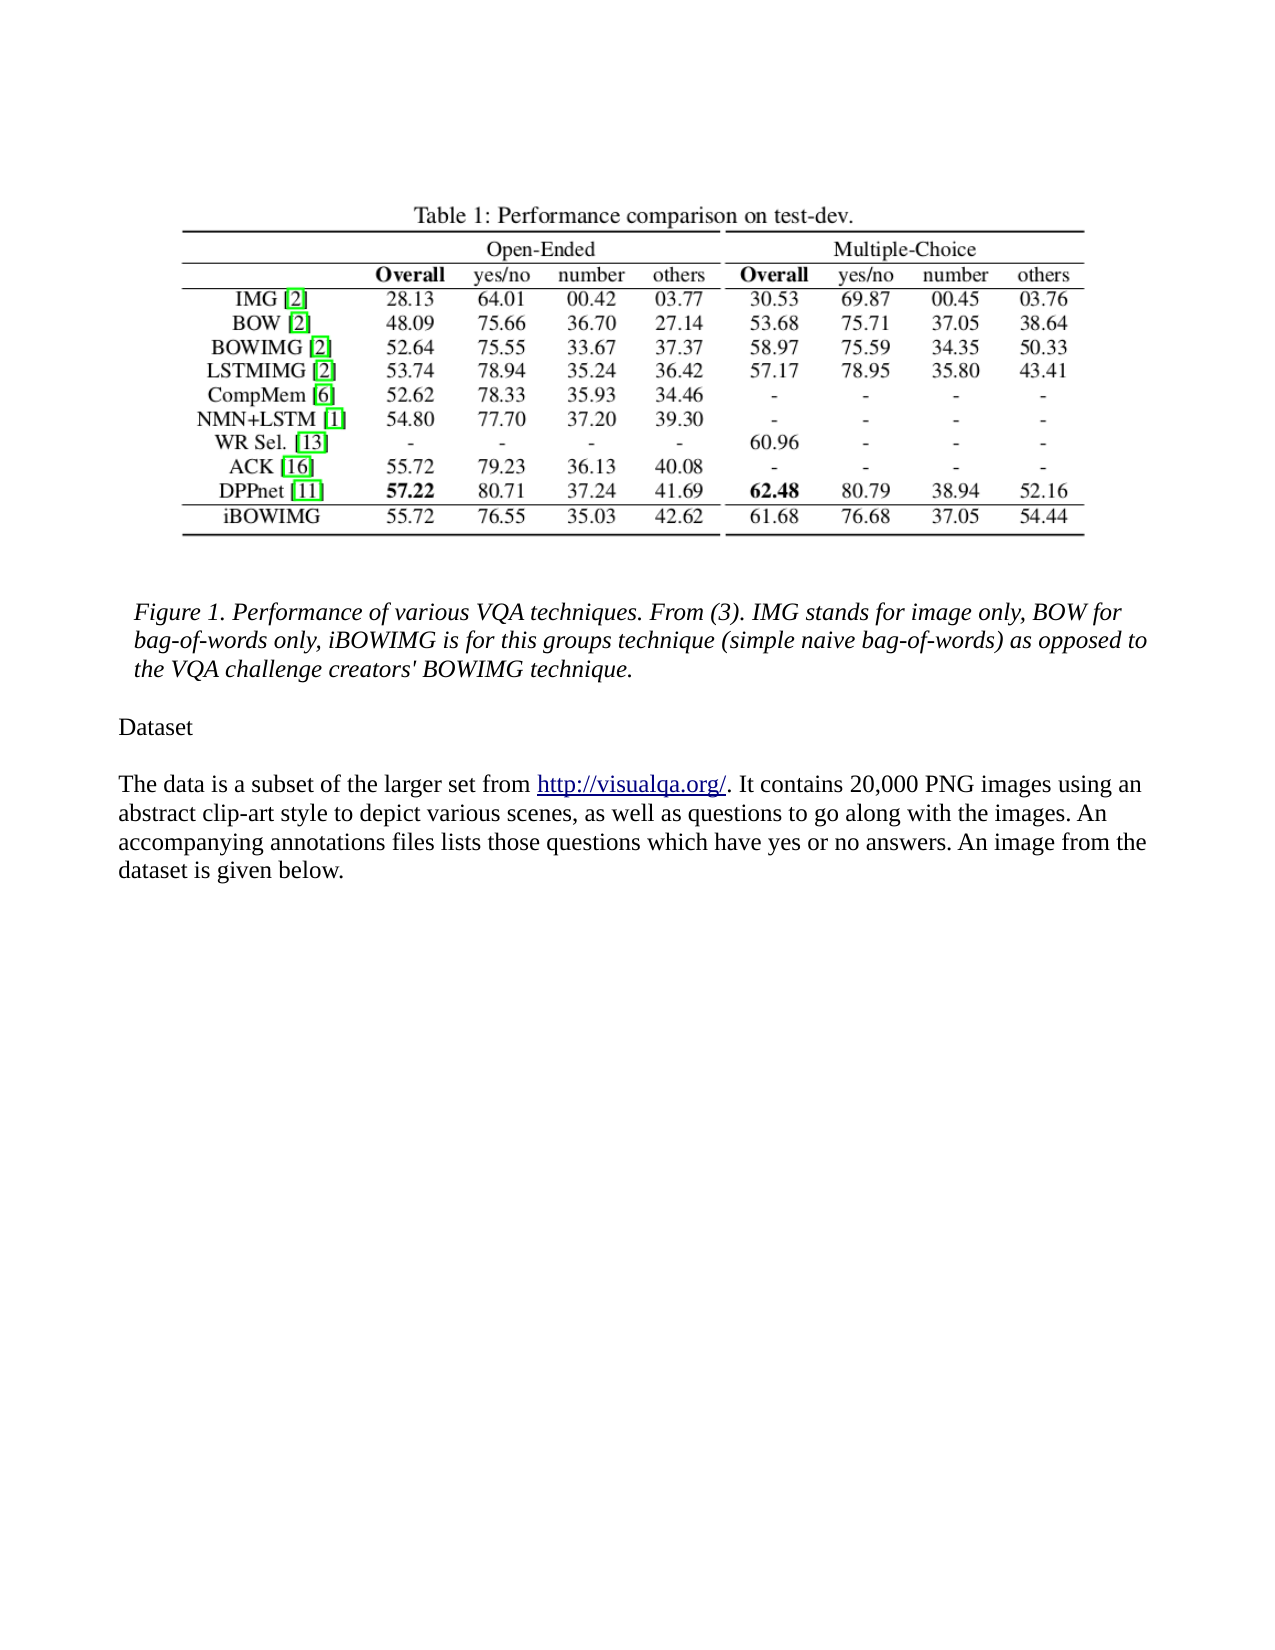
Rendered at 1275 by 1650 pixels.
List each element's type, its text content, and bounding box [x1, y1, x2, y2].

text The data is a subset of the larger set from http://visualqa.org/. It contains 20,000 PNG images using an abstract clip-art style to depict various scenes, as well as questions to go along with the images. An accompanying annotations files lists those questions which have yes or no answers. An image from the dataset is given below. [118, 769, 1157, 884]
text Figure 1. Performance of various VQA techniques. From (3). IMG stands for image only, BOW for bag-of-words only, iBOWIMG is for this groups technique (simple naive bag-of-words) as opposed to the VQA challenge creators' BOWIMG technique. [134, 597, 1172, 683]
text Dataset [118, 712, 1157, 740]
picture [133, 148, 1173, 597]
